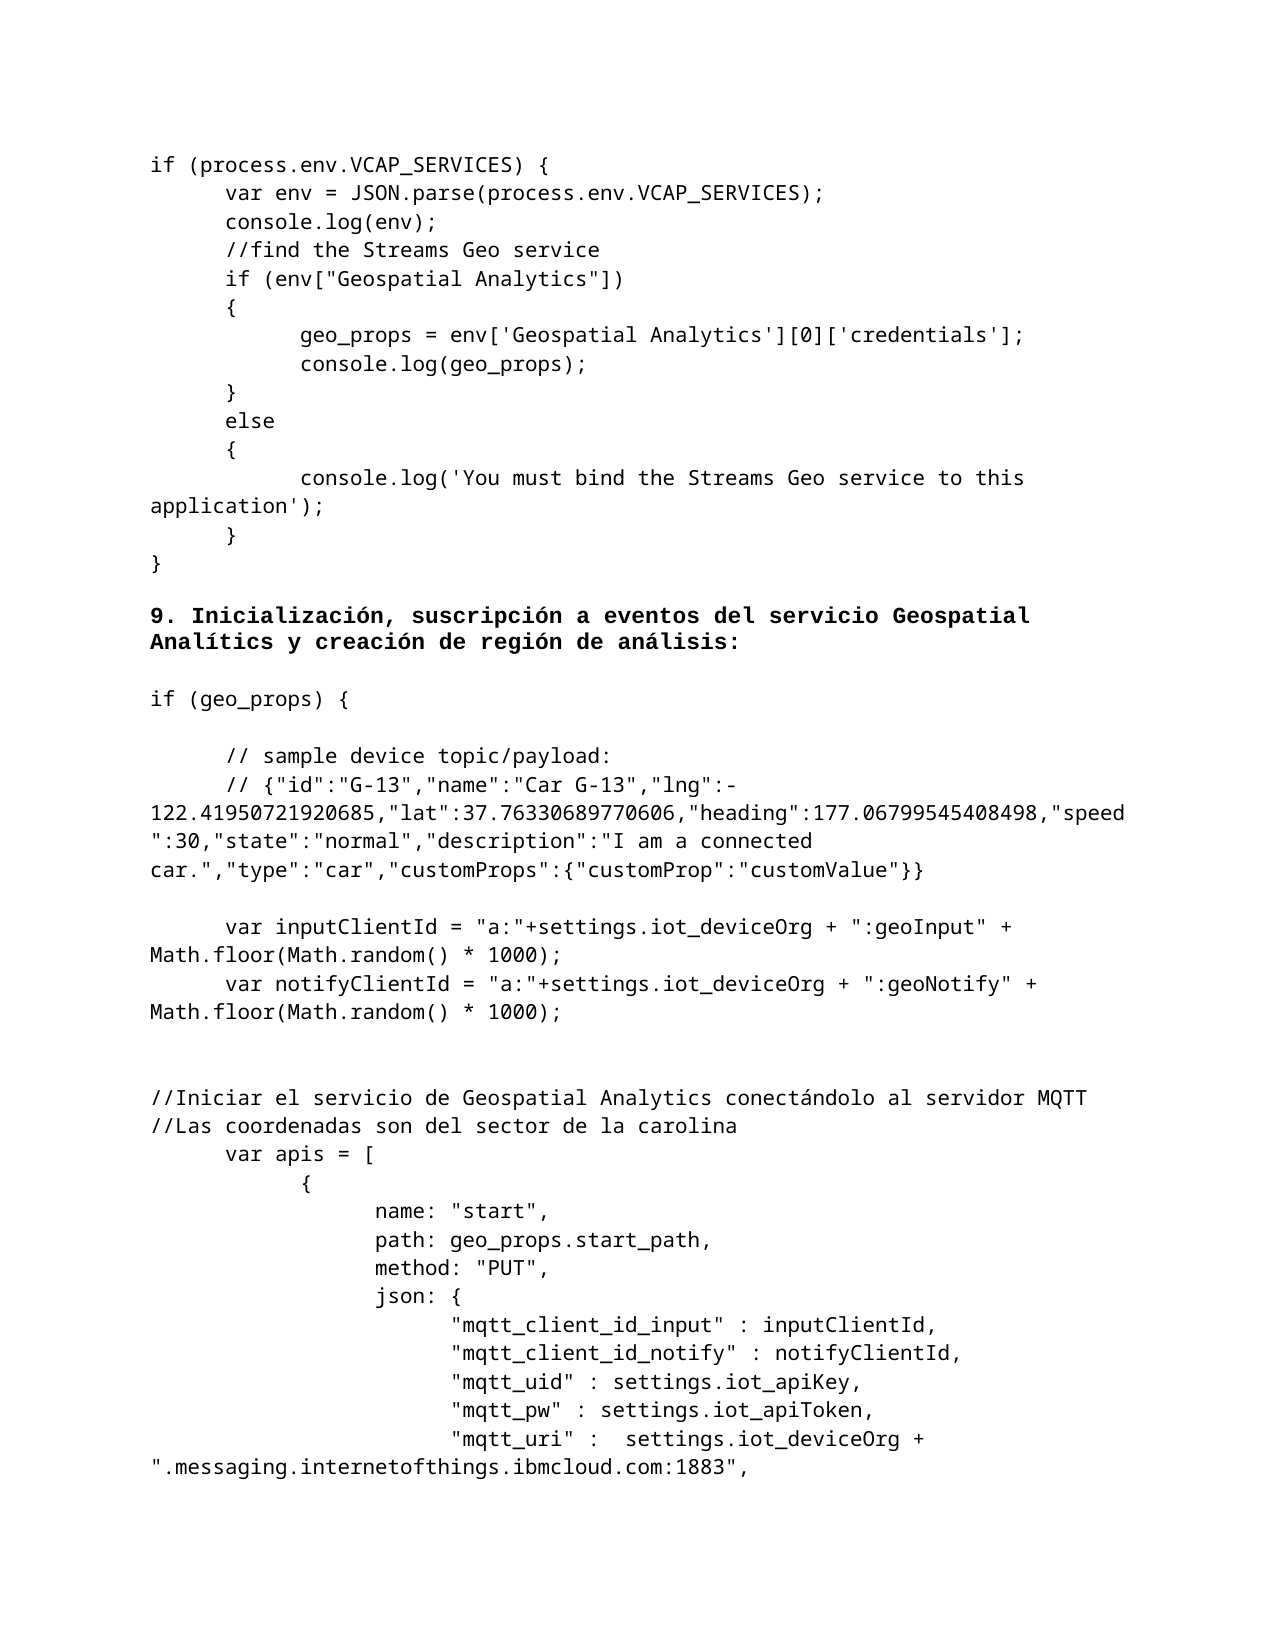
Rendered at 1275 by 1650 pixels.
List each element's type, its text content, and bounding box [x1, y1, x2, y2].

text var inputClientId = "a:"+settings.iot_deviceOrg + ":geoInput" + Math.floor(Math.random() * 1000); [150, 912, 1125, 969]
text //Las coordenadas son del sector de la carolina [150, 1111, 1125, 1139]
text var notifyClientId = "a:"+settings.iot_deviceOrg + ":geoNotify" + Math.floor(Math.random() * 1000); [150, 969, 1125, 1026]
text path: geo_props.start_path, [150, 1225, 1125, 1253]
text console.log('You must bind the Streams Geo service to this application'); [150, 463, 1125, 520]
text method: "PUT", [150, 1253, 1125, 1282]
text var env = JSON.parse(process.env.VCAP_SERVICES); [150, 178, 1125, 207]
text else [150, 406, 1125, 434]
text //find the Streams Geo service [150, 235, 1125, 264]
text geo_props = env['Geospatial Analytics'][0]['credentials']; [150, 321, 1125, 349]
text "mqtt_uid" : settings.iot_apiKey, [150, 1367, 1125, 1395]
text // {"id":"G-13","name":"Car G-13","lng":-122.41950721920685,"lat":37.76330689770606,"heading":177.06799545408498,"speed":30,"state":"normal","description":"I am a connected car.","type":"car","customProps":{"customProp":"customValue"}} [150, 770, 1125, 883]
text console.log(env); [150, 207, 1125, 235]
text //Iniciar el servicio de Geospatial Analytics conectándolo al servidor MQTT [150, 1083, 1125, 1111]
text 9. Inicialización, suscripción a eventos del servicio Geospatial Analítics y creación de región de análisis: [150, 604, 1125, 656]
text var apis = [ [150, 1139, 1125, 1168]
text { [150, 1168, 1125, 1196]
text console.log(geo_props); [150, 349, 1125, 377]
text name: "start", [150, 1196, 1125, 1225]
text // sample device topic/payload: [150, 741, 1125, 770]
text { [150, 434, 1125, 463]
text "mqtt_client_id_notify" : notifyClientId, [150, 1338, 1125, 1367]
text { [150, 292, 1125, 321]
text "mqtt_uri" : settings.iot_deviceOrg + ".messaging.internetofthings.ibmcloud.com:1883", [150, 1424, 1125, 1481]
text } [150, 548, 1125, 577]
text "mqtt_pw" : settings.iot_apiToken, [150, 1395, 1125, 1424]
text if (geo_props) { [150, 684, 1125, 713]
text json: { [150, 1282, 1125, 1310]
text if (process.env.VCAP_SERVICES) { [150, 150, 1125, 178]
text "mqtt_client_id_input" : inputClientId, [150, 1310, 1125, 1338]
text } [150, 377, 1125, 406]
text if (env["Geospatial Analytics"]) [150, 264, 1125, 292]
text } [150, 520, 1125, 548]
